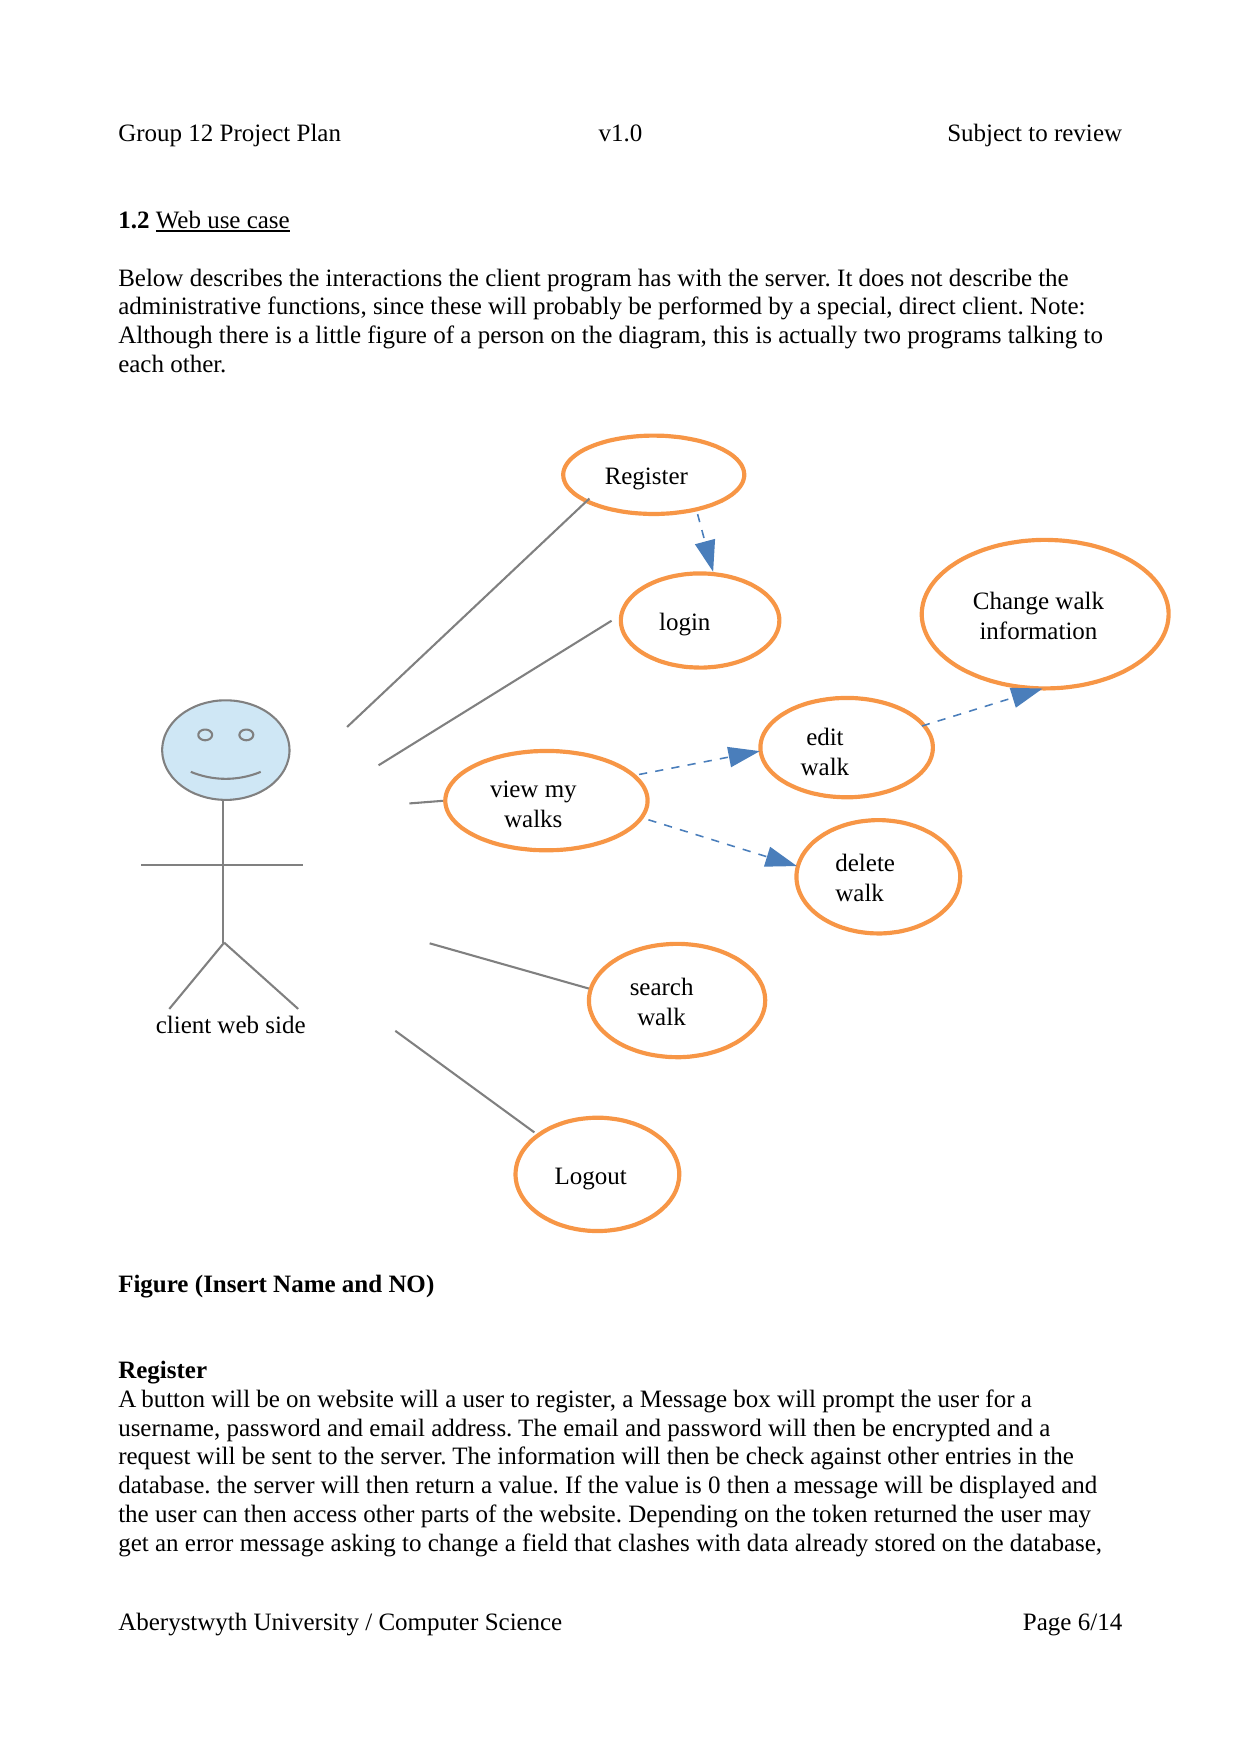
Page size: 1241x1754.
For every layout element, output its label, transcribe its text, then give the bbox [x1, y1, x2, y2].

text Figure (Insert Name and NO) [118, 1269, 1122, 1298]
text administrative functions, since these will probably be performed by a special, direct client. Note: Although there is a little figure of a person on the diagram, this is actually two programs talking to each other. [118, 291, 1122, 378]
text Below describes the interactions the client program has with the server. It does not describe the [118, 263, 1122, 291]
text Register [118, 1355, 1122, 1384]
text A button will be on website will a user to register, a Message box will prompt the user for a username, password and email address. The email and password will then be encrypted and a request will be sent to the server. The information will then be check against other entries in the database. the server will then return a value. If the value is 0 then a message will be displayed and the user can then access other parts of the website. Depending on the token returned the user may get an error message asking to change a field that clashes with data already stored on the database, [118, 1384, 1122, 1556]
text client web side [118, 1010, 607, 1039]
text [747, 1010, 1122, 1039]
list 1.2 Web use case [118, 205, 1122, 234]
